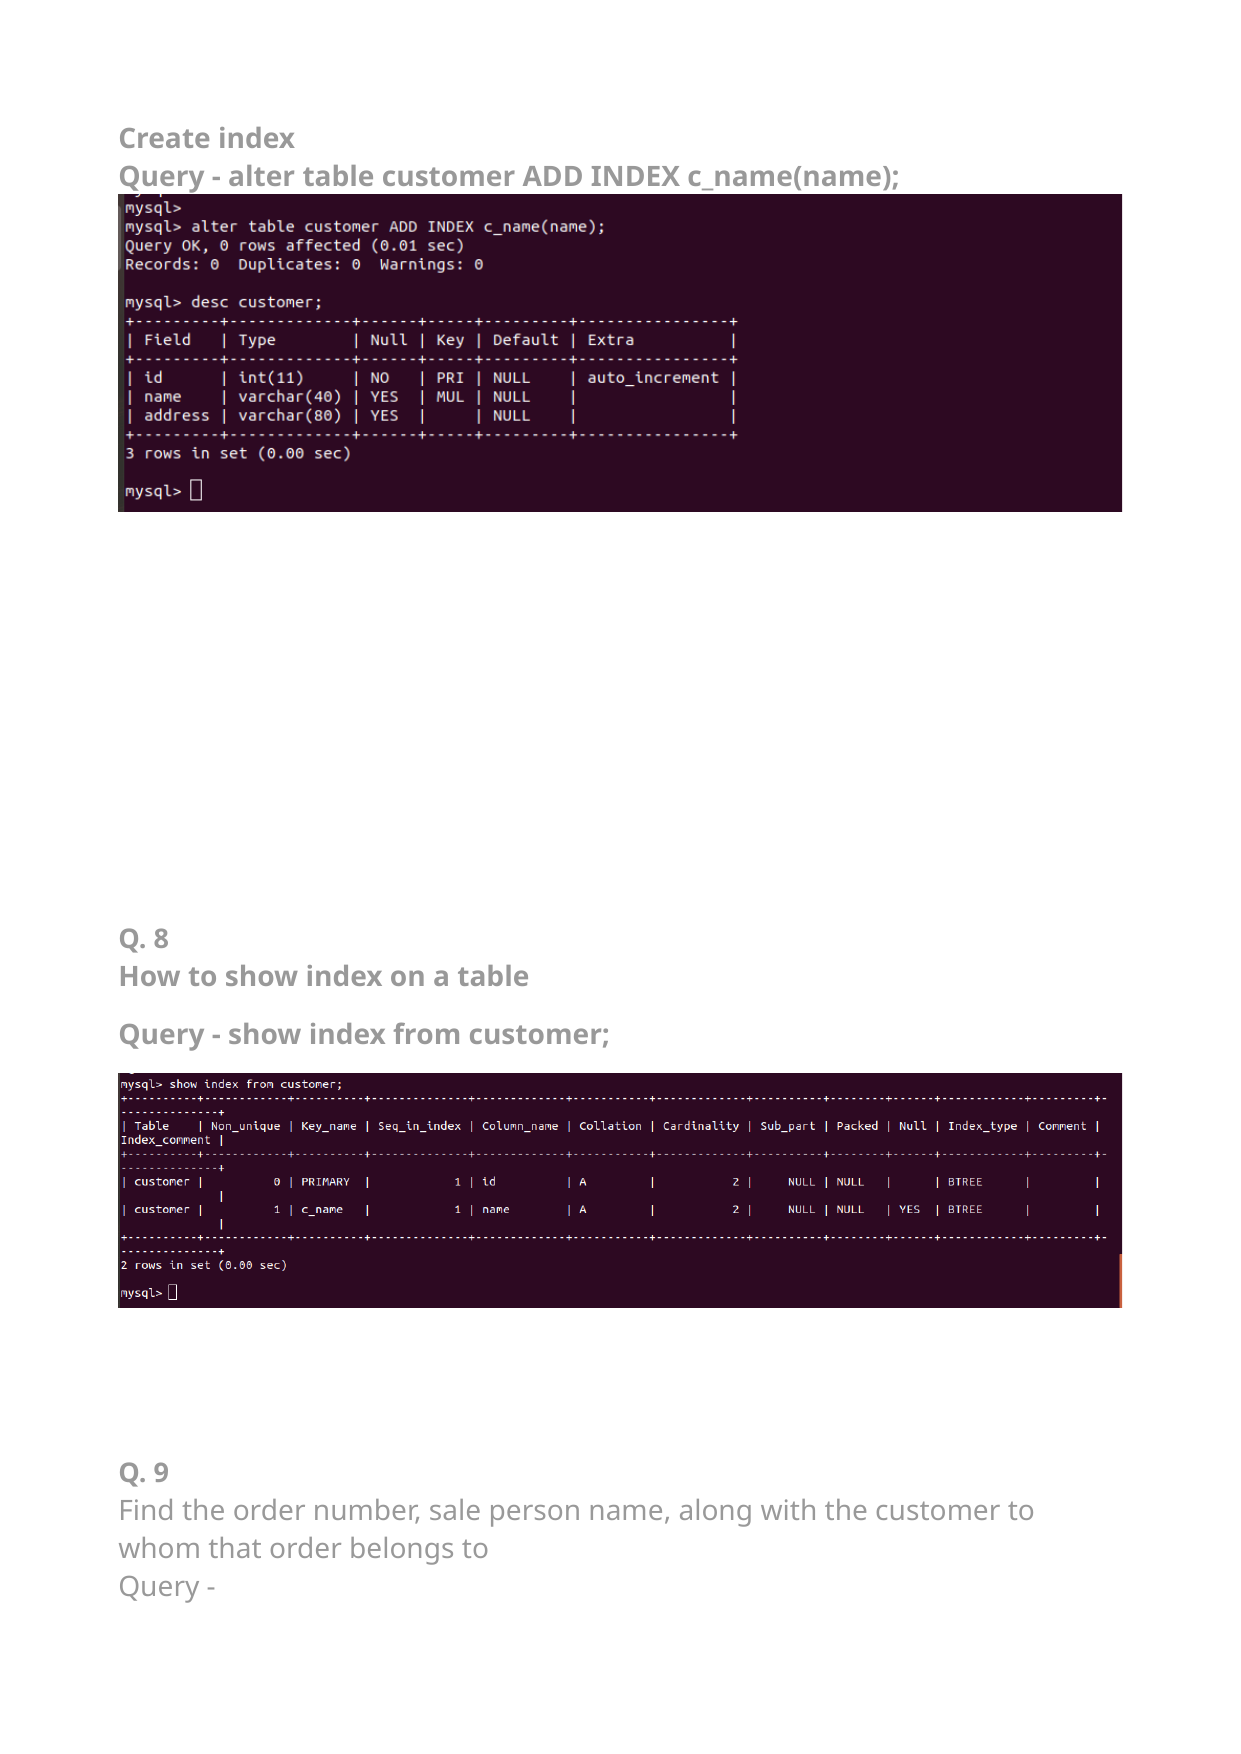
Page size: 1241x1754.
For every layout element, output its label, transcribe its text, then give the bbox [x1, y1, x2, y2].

text How to show index on a table [118, 956, 1122, 994]
text Query - show index from customer; [118, 1014, 1122, 1053]
text Create index [118, 118, 1122, 156]
text Q. 9 [118, 1453, 1122, 1490]
text Query - [118, 1567, 1122, 1605]
picture [118, 194, 1123, 512]
picture [118, 1073, 1123, 1308]
text Find the order number, sale person name, along with the customer to whom that order belongs to [118, 1490, 1122, 1567]
text Query - alter table customer ADD INDEX c_name(name); [118, 156, 1122, 194]
text Q. 8 [118, 919, 1122, 956]
